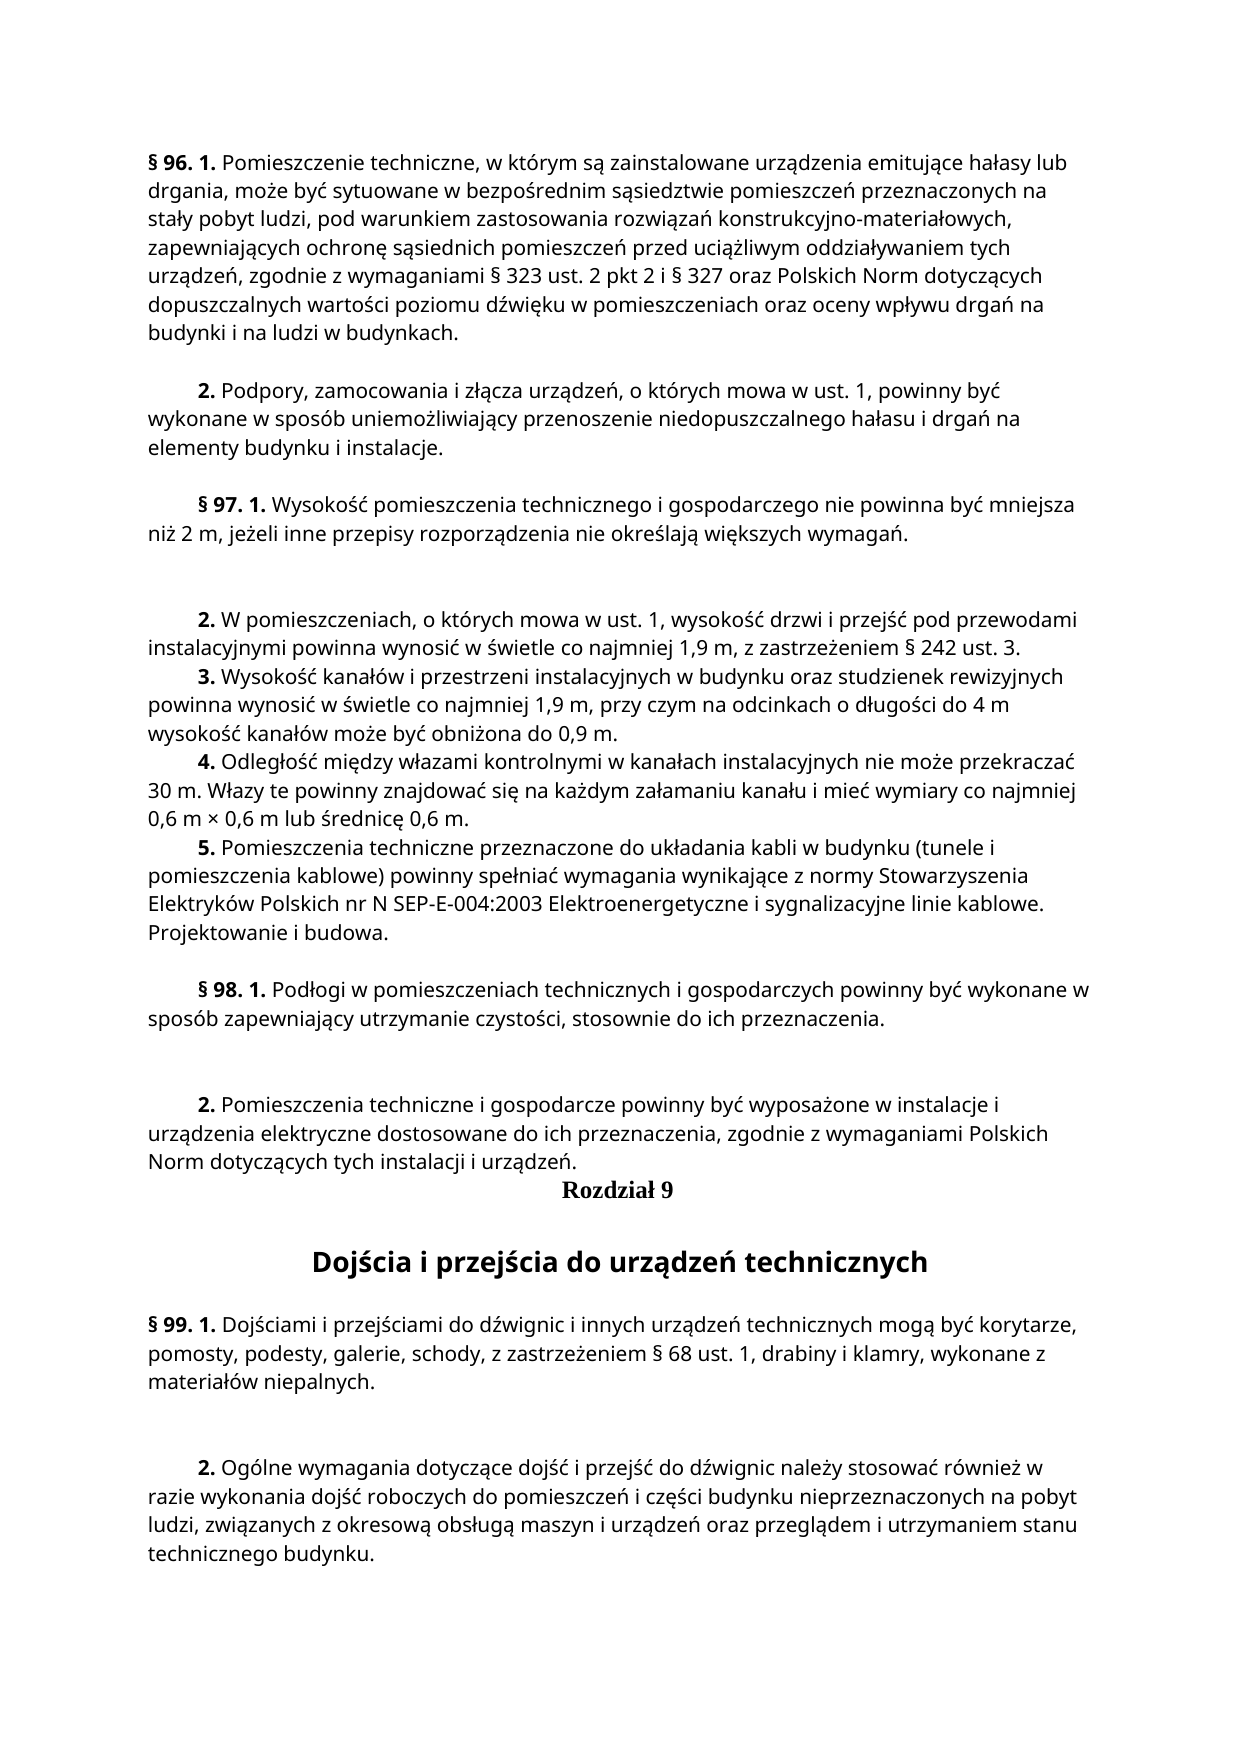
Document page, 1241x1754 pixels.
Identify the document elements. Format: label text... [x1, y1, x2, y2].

text 3. Wysokość kanałów i przestrzeni instalacyjnych w budynku oraz studzienek rewizyjnych powinna wynosić w świetle co najmniej 1,9 m, przy czym na odcinkach o długości do 4 m wysokość kanałów może być obniżona do 0,9 m. [148, 662, 1093, 747]
text § 96. 1. Pomieszczenie techniczne, w którym są zainstalowane urządzenia emitujące hałasy lub drgania, może być sytuowane w bezpośrednim sąsiedztwie pomieszczeń przeznaczonych na stały pobyt ludzi, pod warunkiem zastosowania rozwiązań konstrukcyjno-materiałowych, zapewniających ochronę sąsiednich pomieszczeń przed uciążliwym oddziaływaniem tych urządzeń, zgodnie z wymaganiami § 323 ust. 2 pkt 2 i § 327 oraz Polskich Norm dotyczących dopuszczalnych wartości poziomu dźwięku w pomieszczeniach oraz oceny wpływu drgań na budynki i na ludzi w budynkach. [148, 148, 1093, 347]
text § 98. 1. Podłogi w pomieszczeniach technicznych i gospodarczych powinny być wykonane w sposób zapewniający utrzymanie czystości, stosownie do ich przeznaczenia. [148, 976, 1093, 1061]
text 2. Pomieszczenia techniczne i gospodarcze powinny być wyposażone w instalacje i urządzenia elektryczne dostosowane do ich przeznaczenia, zgodnie z wymaganiami Polskich Norm dotyczących tych instalacji i urządzeń. [148, 1090, 1093, 1176]
text Dojścia i przejścia do urządzeń technicznych [148, 1204, 1093, 1281]
text 5. Pomieszczenia techniczne przeznaczone do układania kabli w budynku (tunele i pomieszczenia kablowe) powinny spełniać wymagania wynikające z normy Stowarzyszenia Elektryków Polskich nr N SEP-E-004:2003 Elektroenergetyczne i sygnalizacyjne linie kablowe. Projektowanie i budowa. [148, 833, 1093, 946]
text 2. Podpory, zamocowania i złącza urządzeń, o których mowa w ust. 1, powinny być wykonane w sposób uniemożliwiający przenoszenie niedopuszczalnego hałasu i drgań na elementy budynku i instalacje. [148, 376, 1093, 461]
text Rozdział 9 [148, 1176, 1093, 1204]
text § 99. 1. Dojściami i przejściami do dźwignic i innych urządzeń technicznych mogą być korytarze, pomosty, podesty, galerie, schody, z zastrzeżeniem § 68 ust. 1, drabiny i klamry, wykonane z materiałów niepalnych. [148, 1310, 1093, 1424]
text § 97. 1. Wysokość pomieszczenia technicznego i gospodarczego nie powinna być mniejsza niż 2 m, jeżeli inne przepisy rozporządzenia nie określają większych wymagań. [148, 490, 1093, 576]
text 4. Odległość między włazami kontrolnymi w kanałach instalacyjnych nie może przekraczać 30 m. Włazy te powinny znajdować się na każdym załamaniu kanału i mieć wymiary co najmniej 0,6 m × 0,6 m lub średnicę 0,6 m. [148, 747, 1093, 833]
text 2. Ogólne wymagania dotyczące dojść i przejść do dźwignic należy stosować również w razie wykonania dojść roboczych do pomieszczeń i części budynku nieprzeznaczonych na pobyt ludzi, związanych z okresową obsługą maszyn i urządzeń oraz przeglądem i utrzymaniem stanu technicznego budynku. [148, 1453, 1093, 1567]
text 2. W pomieszczeniach, o których mowa w ust. 1, wysokość drzwi i przejść pod przewodami instalacyjnymi powinna wynosić w świetle co najmniej 1,9 m, z zastrzeżeniem § 242 ust. 3. [148, 605, 1093, 662]
